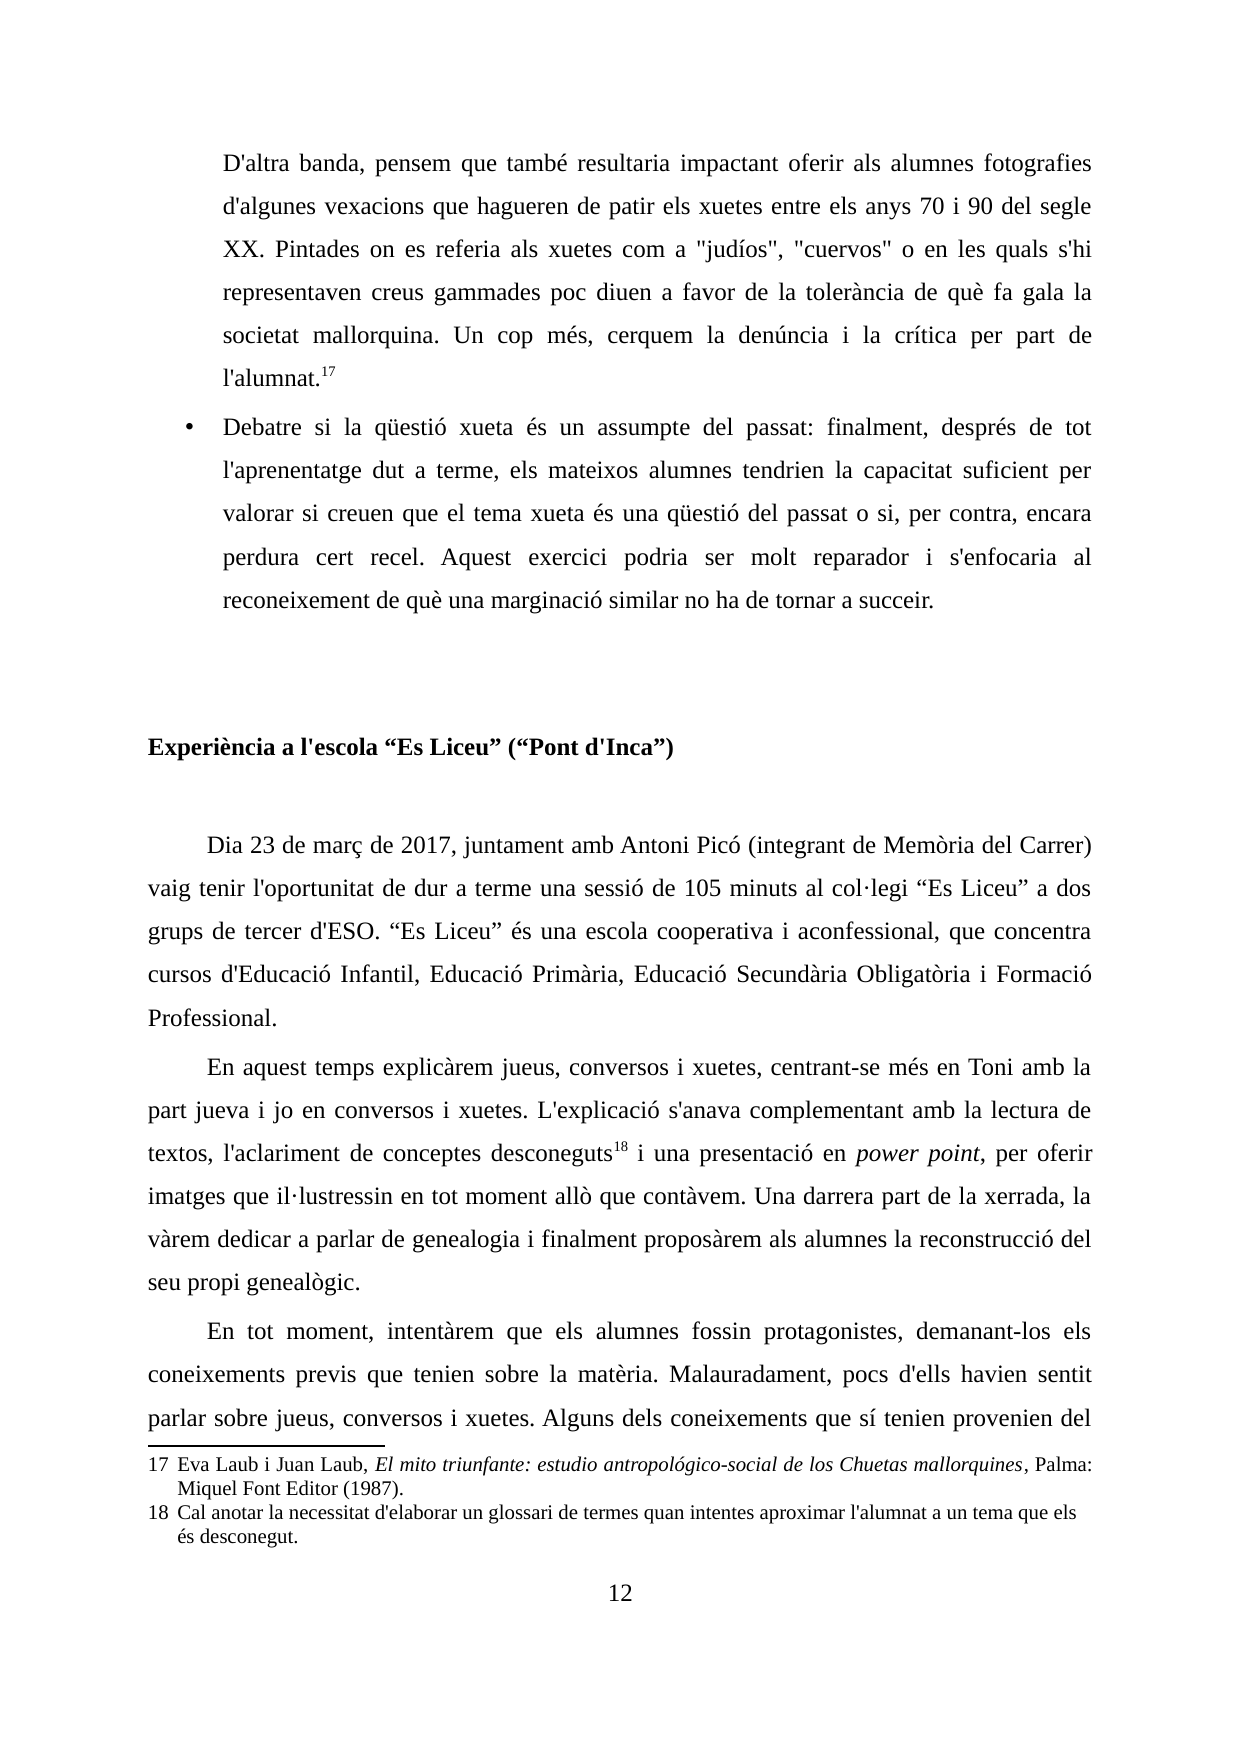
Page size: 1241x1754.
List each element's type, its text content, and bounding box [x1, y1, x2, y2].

list D'altra banda, pensem que també resultaria impactant oferir als alumnes fotografies d'algunes vexacions que hagueren de patir els xuetes entre els anys 70 i 90 del segle XX. Pintades on es referia als xuetes com a "judíos", "cuervos" o en les quals s'hi representaven creus gammades poc diuen a favor de la tolerància de què fa gala la societat mallorquina. Un cop més, cerquem la denúncia i la crítica per part de l'alumnat. [185, 148, 1093, 392]
text Experiència a l'escola “Es Liceu” (“Pont d'Inca”) [148, 732, 1093, 761]
list Debatre si la qüestió xueta és un assumpte del passat: finalment, després de tot l'aprenentatge dut a terme, els mateixos alumnes tendrien la capacitat suficient per valorar si creuen que el tema xueta és una qüestió del passat o si, per contra, encara perdura cert recel. Aquest exercici podria ser molt reparador i s'enfocaria al reconeixement de què una marginació similar no ha de tornar a succeir. [185, 412, 1093, 613]
list Eva Laub i Juan Laub, El mito triunfante: estudio antropológico-social de los Chuetas mallorquines, Palma: Miquel Font Editor (1987). [148, 1452, 1093, 1500]
text En tot moment, intentàrem que els alumnes fossin protagonistes, demanant-los els coneixements previs que tenien sobre la matèria. Malauradament, pocs d'ells havien sentit parlar sobre jueus, conversos i xuetes. Alguns dels coneixements que sí tenien provenien del [148, 1316, 1093, 1431]
text Cal anotar la necessitat d'elaborar un glossari de termes quan intentes aproximar l'alumnat a un tema que els és desconegut. [148, 1500, 1093, 1548]
text En aquest temps explicàrem jueus, conversos i xuetes, centrant-se més en Toni amb la part jueva i jo en conversos i xuetes. L'explicació s'anava complementant amb la lectura de textos, l'aclariment de conceptes desconeguts i una presentació en power point, per oferir imatges que il·lustressin en tot moment allò que contàvem. Una darrera part de la xerrada, la vàrem dedicar a parlar de genealogia i finalment proposàrem als alumnes la reconstrucció del seu propi genealògic. [148, 1052, 1093, 1296]
text Dia 23 de març de 2017, juntament amb Antoni Picó (integrant de Memòria del Carrer) vaig tenir l'oportunitat de dur a terme una sessió de 105 minuts al col·legi “Es Liceu” a dos grups de tercer d'ESO. “Es Liceu” és una escola cooperativa i aconfessional, que concentra cursos d'Educació Infantil, Educació Primària, Educació Secundària Obligatòria i Formació Professional. [148, 830, 1093, 1031]
